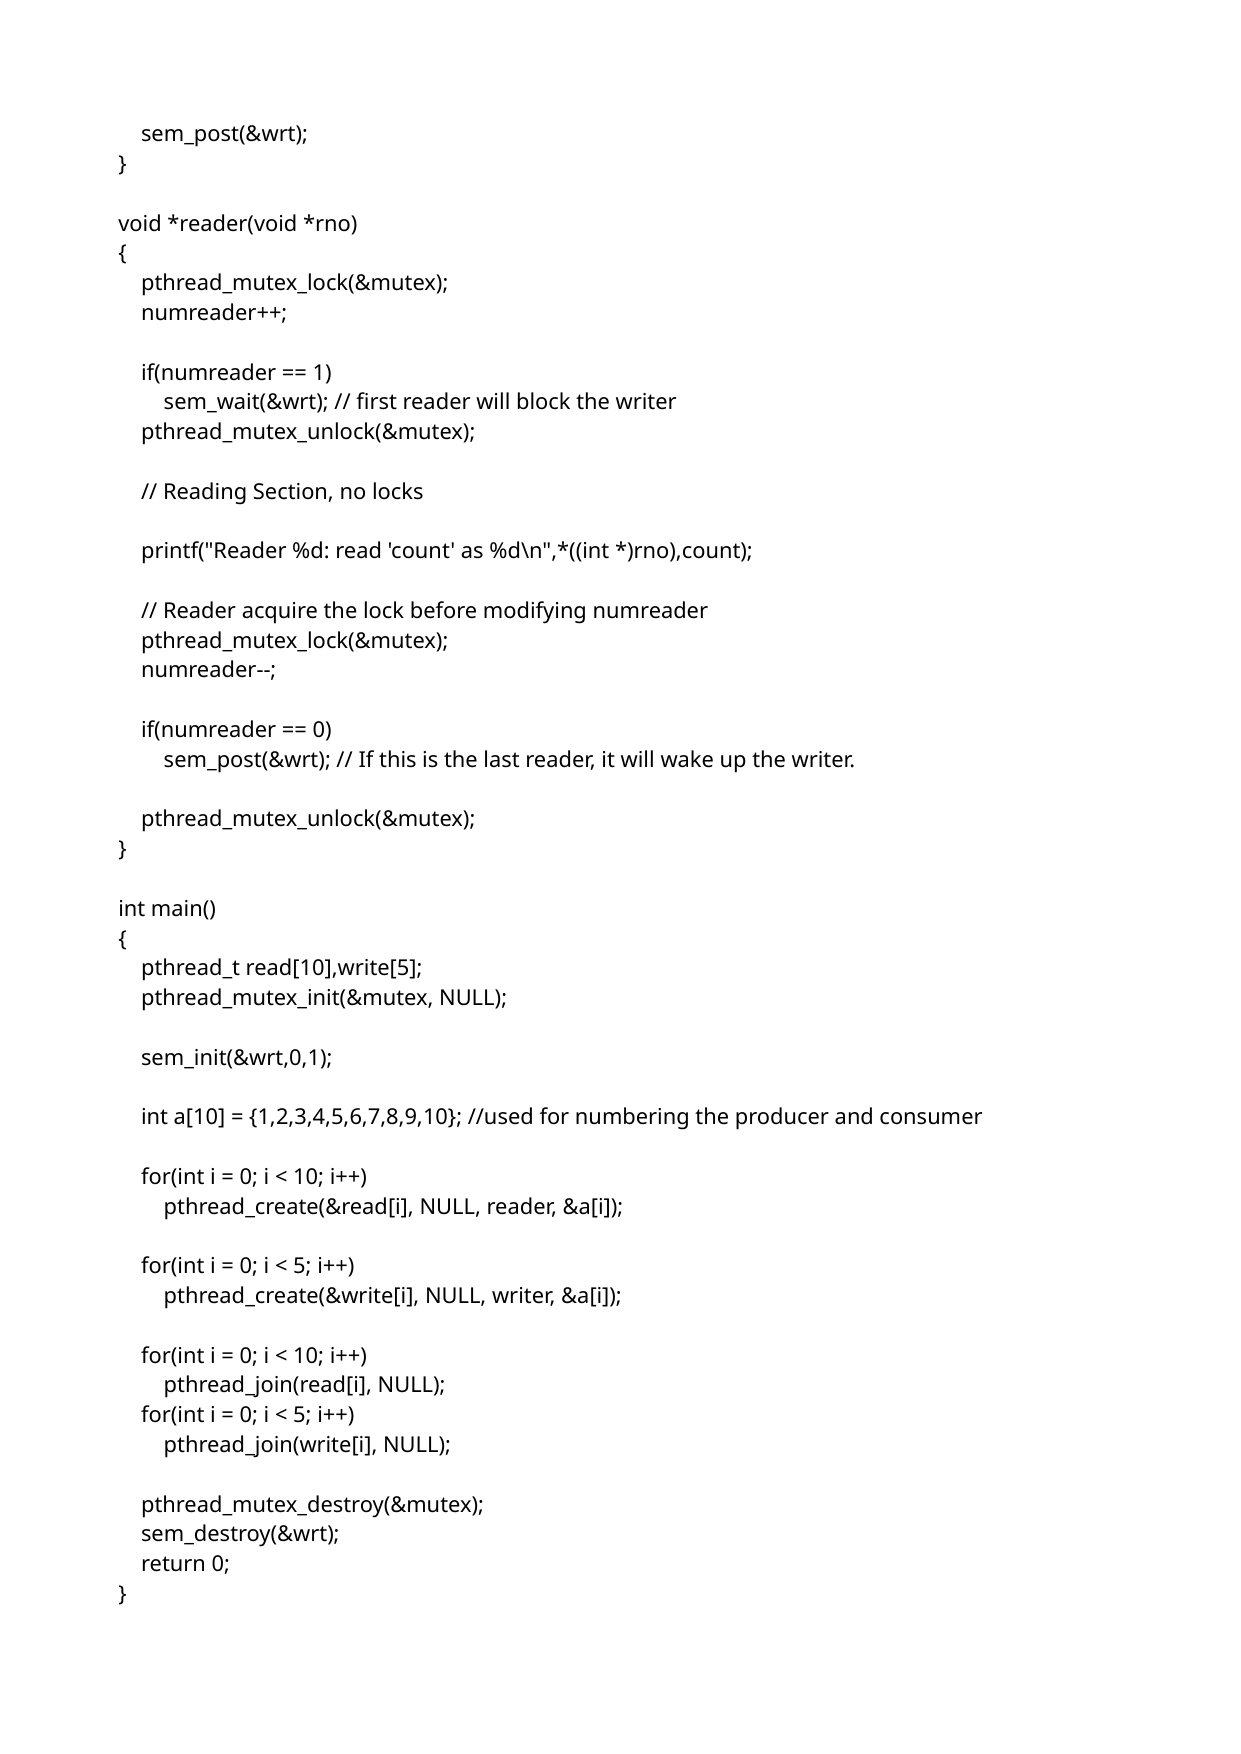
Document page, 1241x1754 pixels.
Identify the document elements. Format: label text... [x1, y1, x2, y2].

text printf("Reader %d: read 'count' as %d\n",*((int *)rno),count); [118, 535, 1122, 565]
text sem_wait(&wrt); // first reader will block the writer [118, 386, 1122, 416]
text if(numreader == 1) [118, 356, 1122, 386]
text pthread_mutex_lock(&mutex); [118, 624, 1122, 654]
text pthread_mutex_unlock(&mutex); [118, 803, 1122, 833]
text pthread_mutex_lock(&mutex); [118, 267, 1122, 297]
text pthread_mutex_init(&mutex, NULL); [118, 982, 1122, 1012]
text { [118, 922, 1122, 952]
text pthread_mutex_unlock(&mutex); [118, 416, 1122, 446]
text for(int i = 0; i < 10; i++) [118, 1161, 1122, 1191]
text } [118, 148, 1122, 178]
text void *reader(void *rno) [118, 207, 1122, 237]
text for(int i = 0; i < 10; i++) [118, 1339, 1122, 1369]
text int a[10] = {1,2,3,4,5,6,7,8,9,10}; //used for numbering the producer and consumer [118, 1101, 1122, 1131]
text numreader++; [118, 297, 1122, 327]
text pthread_t read[10],write[5]; [118, 952, 1122, 982]
text // Reading Section, no locks [118, 476, 1122, 505]
text // Reader acquire the lock before modifying numreader [118, 595, 1122, 624]
text { [118, 237, 1122, 267]
text pthread_mutex_destroy(&mutex); [118, 1488, 1122, 1518]
text if(numreader == 0) [118, 714, 1122, 744]
text } [118, 1578, 1122, 1608]
text sem_init(&wrt,0,1); [118, 1042, 1122, 1071]
text } [118, 833, 1122, 863]
text sem_post(&wrt); [118, 118, 1122, 148]
text sem_post(&wrt); // If this is the last reader, it will wake up the writer. [118, 744, 1122, 773]
text pthread_create(&read[i], NULL, reader, &a[i]); [118, 1191, 1122, 1220]
text numreader--; [118, 654, 1122, 684]
text pthread_create(&write[i], NULL, writer, &a[i]); [118, 1280, 1122, 1310]
text int main() [118, 893, 1122, 922]
text for(int i = 0; i < 5; i++) [118, 1250, 1122, 1280]
text return 0; [118, 1548, 1122, 1578]
text pthread_join(write[i], NULL); [118, 1429, 1122, 1459]
text for(int i = 0; i < 5; i++) [118, 1399, 1122, 1429]
text sem_destroy(&wrt); [118, 1518, 1122, 1548]
text pthread_join(read[i], NULL); [118, 1369, 1122, 1399]
